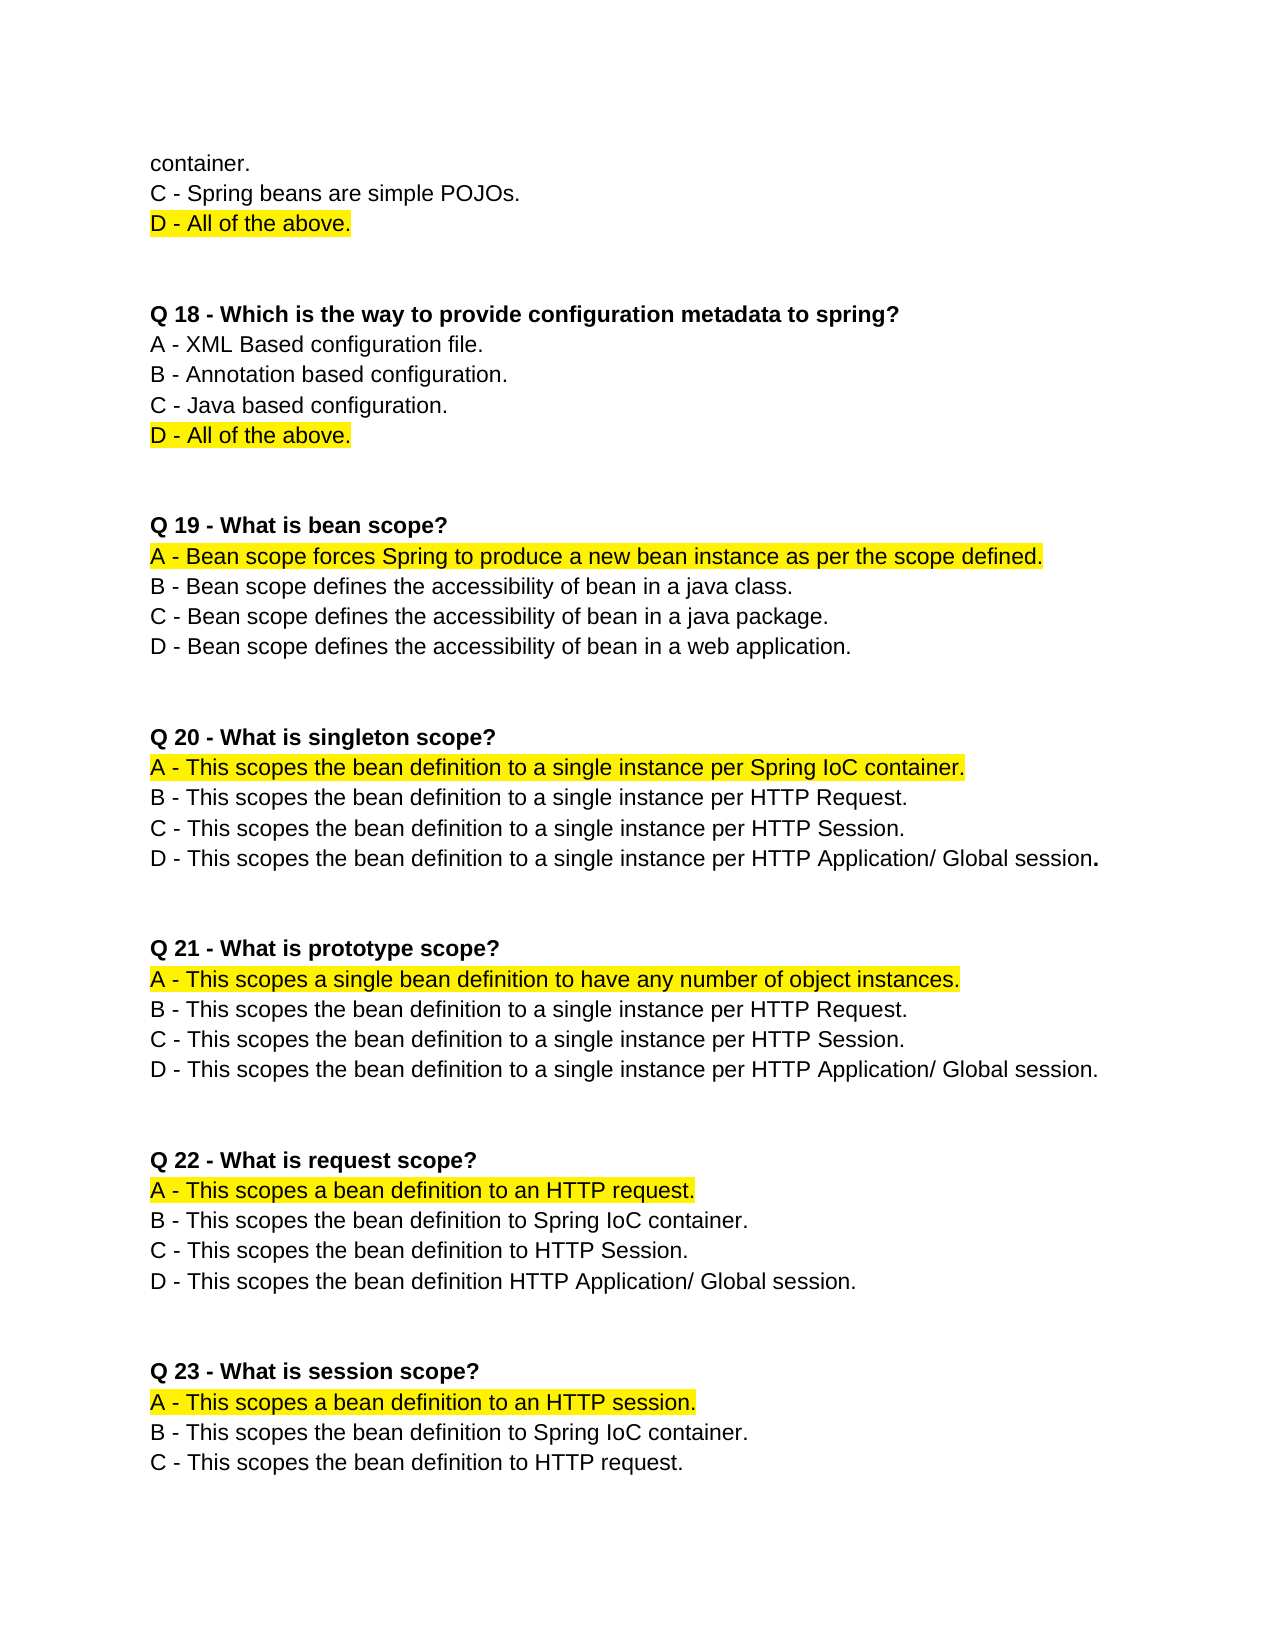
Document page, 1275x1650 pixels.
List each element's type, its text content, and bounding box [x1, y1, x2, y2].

text A - This scopes a single bean definition to have any number of object instances. [150, 966, 1125, 992]
text B - This scopes the bean definition to Spring IoC container. [150, 1207, 1125, 1234]
text C - This scopes the bean definition to HTTP Session. [150, 1237, 1125, 1264]
text B - Bean scope defines the accessibility of bean in a java class. [150, 573, 1125, 599]
text A - XML Based configuration file. [150, 331, 1125, 358]
text B - Annotation based configuration. [150, 361, 1125, 388]
text C - Spring beans are simple POJOs. [150, 180, 1125, 207]
text D - This scopes the bean definition to a single instance per HTTP Application/ Global session. [150, 1056, 1125, 1083]
text B - This scopes the bean definition to Spring IoC container. [150, 1419, 1125, 1445]
text Q 19 - What is bean scope? [150, 512, 1125, 539]
text D - Bean scope defines the accessibility of bean in a web application. [150, 633, 1125, 660]
text B - This scopes the bean definition to a single instance per HTTP Request. [150, 784, 1125, 811]
text C - Java based configuration. [150, 392, 1125, 418]
text Q 18 - Which is the way to provide configuration metadata to spring? [150, 301, 1125, 327]
text container. [150, 150, 1125, 176]
text A - Bean scope forces Spring to produce a new bean instance as per the scope defined. [150, 543, 1125, 569]
text A - This scopes a bean definition to an HTTP session. [150, 1388, 1125, 1415]
text Q 21 - What is prototype scope? [150, 935, 1125, 962]
text B - This scopes the bean definition to a single instance per HTTP Request. [150, 996, 1125, 1022]
text C - Bean scope defines the accessibility of bean in a java package. [150, 603, 1125, 629]
text Q 20 - What is singleton scope? [150, 724, 1125, 750]
text A - This scopes a bean definition to an HTTP request. [150, 1177, 1125, 1203]
text D - This scopes the bean definition to a single instance per HTTP Application/ Global session. [150, 845, 1125, 871]
text D - All of the above. [150, 422, 1125, 448]
text C - This scopes the bean definition to HTTP request. [150, 1449, 1125, 1475]
text D - This scopes the bean definition HTTP Application/ Global session. [150, 1268, 1125, 1294]
text Q 22 - What is request scope? [150, 1147, 1125, 1173]
text Q 23 - What is session scope? [150, 1358, 1125, 1385]
text A - This scopes the bean definition to a single instance per Spring IoC container. [150, 754, 1125, 781]
text C - This scopes the bean definition to a single instance per HTTP Session. [150, 1026, 1125, 1052]
text D - All of the above. [150, 210, 1125, 237]
text C - This scopes the bean definition to a single instance per HTTP Session. [150, 814, 1125, 841]
